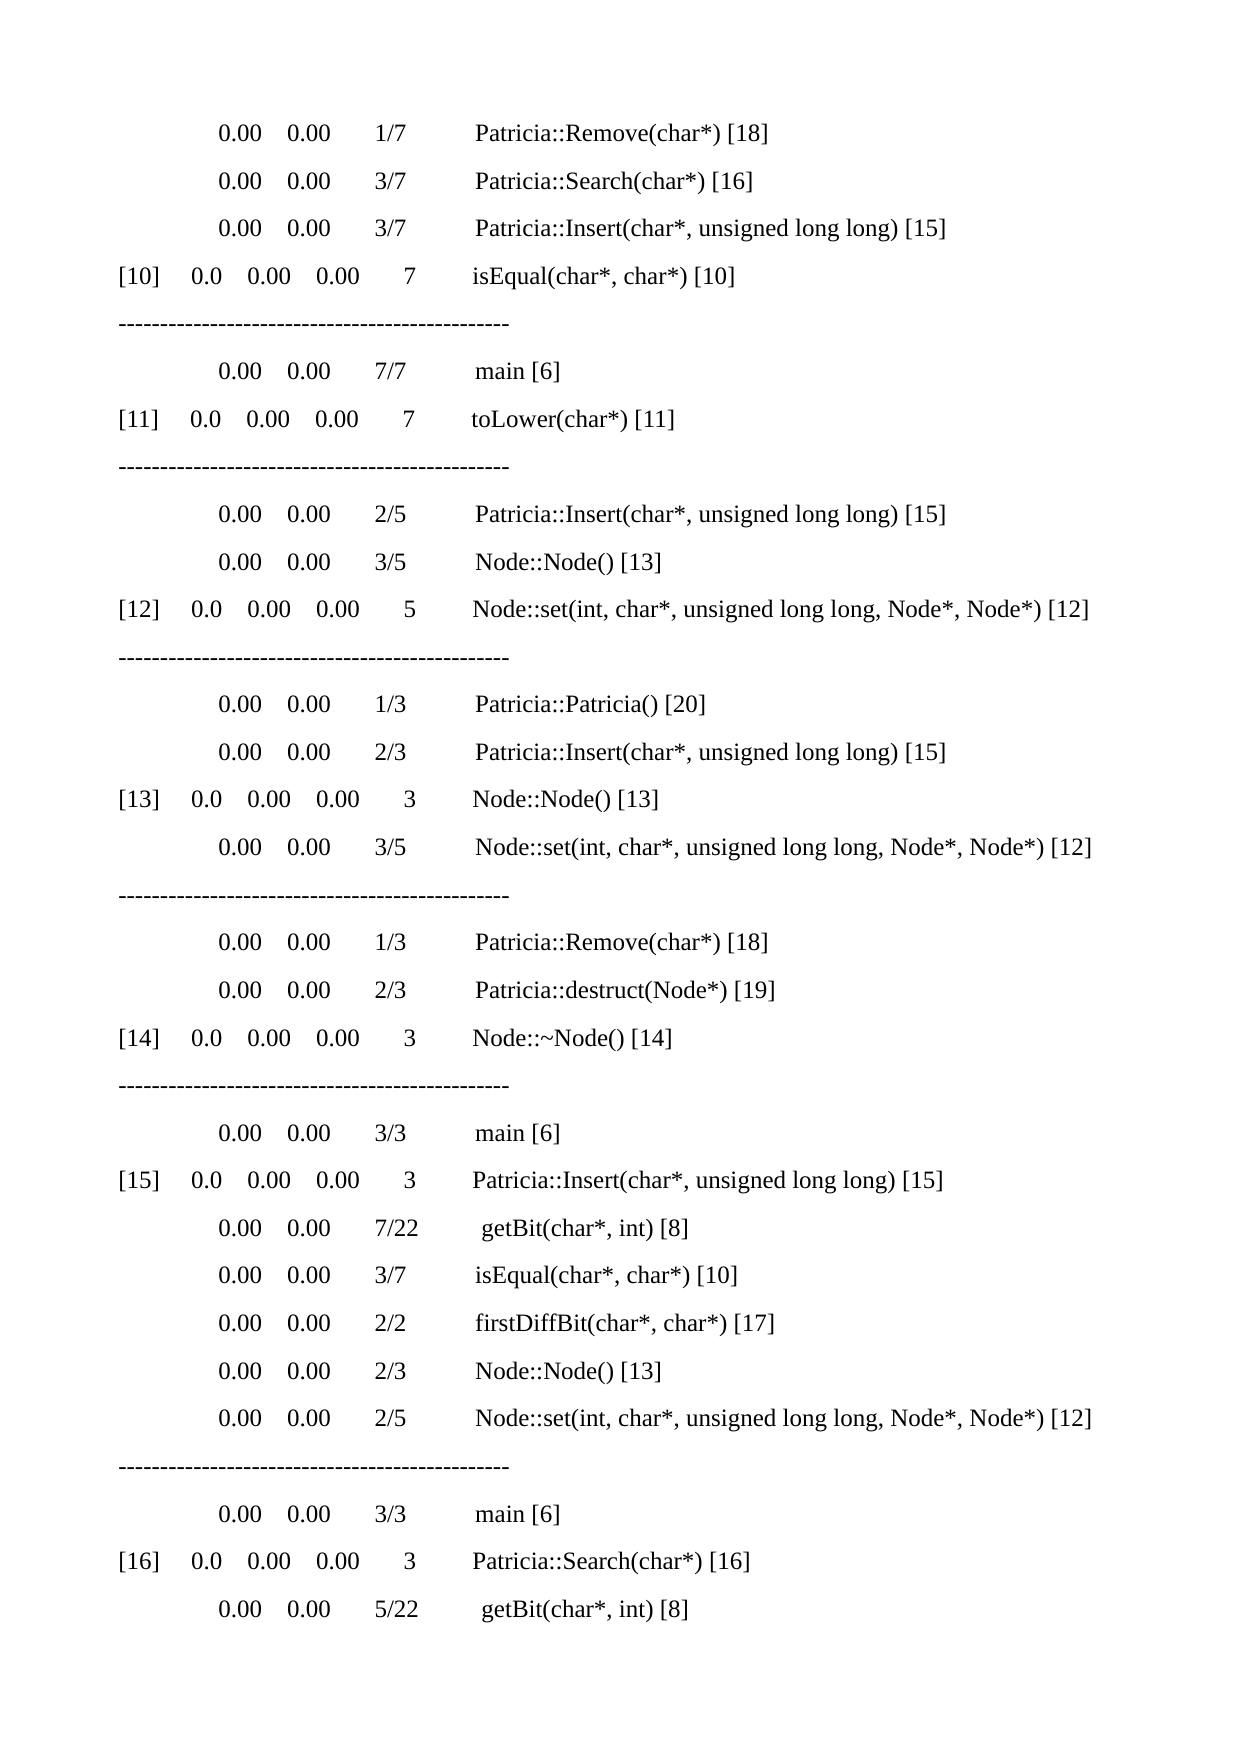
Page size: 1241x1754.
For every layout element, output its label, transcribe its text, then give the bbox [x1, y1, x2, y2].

text 0.00 0.00 2/5 Patricia::Insert(char*, unsigned long long) [15] [118, 499, 1122, 528]
text 0.00 0.00 3/5 Node::Node() [13] [118, 547, 1122, 575]
text [15] 0.0 0.00 0.00 3 Patricia::Insert(char*, unsigned long long) [15] [118, 1165, 1122, 1194]
text [12] 0.0 0.00 0.00 5 Node::set(int, char*, unsigned long long, Node*, Node*) [12] [118, 594, 1122, 623]
text 0.00 0.00 7/7 main [6] [118, 356, 1122, 385]
text [14] 0.0 0.00 0.00 3 Node::~Node() [14] [118, 1023, 1122, 1051]
text 0.00 0.00 7/22 getBit(char*, int) [8] [118, 1213, 1122, 1242]
text ----------------------------------------------- [118, 451, 1122, 480]
text ----------------------------------------------- [118, 880, 1122, 908]
text 0.00 0.00 2/3 Node::Node() [13] [118, 1356, 1122, 1384]
text 0.00 0.00 2/3 Patricia::destruct(Node*) [19] [118, 975, 1122, 1004]
text [16] 0.0 0.00 0.00 3 Patricia::Search(char*) [16] [118, 1546, 1122, 1575]
text 0.00 0.00 1/7 Patricia::Remove(char*) [18] [118, 118, 1122, 147]
text [11] 0.0 0.00 0.00 7 toLower(char*) [11] [118, 404, 1122, 432]
text [13] 0.0 0.00 0.00 3 Node::Node() [13] [118, 784, 1122, 813]
text ----------------------------------------------- [118, 308, 1122, 337]
text 0.00 0.00 3/7 Patricia::Search(char*) [16] [118, 166, 1122, 194]
text 0.00 0.00 3/7 Patricia::Insert(char*, unsigned long long) [15] [118, 213, 1122, 242]
text 0.00 0.00 5/22 getBit(char*, int) [8] [118, 1594, 1122, 1623]
text 0.00 0.00 3/5 Node::set(int, char*, unsigned long long, Node*, Node*) [12] [118, 832, 1122, 861]
text 0.00 0.00 2/5 Node::set(int, char*, unsigned long long, Node*, Node*) [12] [118, 1403, 1122, 1432]
text 0.00 0.00 3/3 main [6] [118, 1499, 1122, 1527]
text ----------------------------------------------- [118, 642, 1122, 671]
text ----------------------------------------------- [118, 1070, 1122, 1099]
text [10] 0.0 0.00 0.00 7 isEqual(char*, char*) [10] [118, 261, 1122, 290]
text 0.00 0.00 2/2 firstDiffBit(char*, char*) [17] [118, 1308, 1122, 1337]
text 0.00 0.00 3/7 isEqual(char*, char*) [10] [118, 1261, 1122, 1289]
text ----------------------------------------------- [118, 1451, 1122, 1480]
text 0.00 0.00 1/3 Patricia::Remove(char*) [18] [118, 927, 1122, 956]
text 0.00 0.00 1/3 Patricia::Patricia() [20] [118, 689, 1122, 718]
text 0.00 0.00 2/3 Patricia::Insert(char*, unsigned long long) [15] [118, 737, 1122, 766]
text 0.00 0.00 3/3 main [6] [118, 1118, 1122, 1147]
